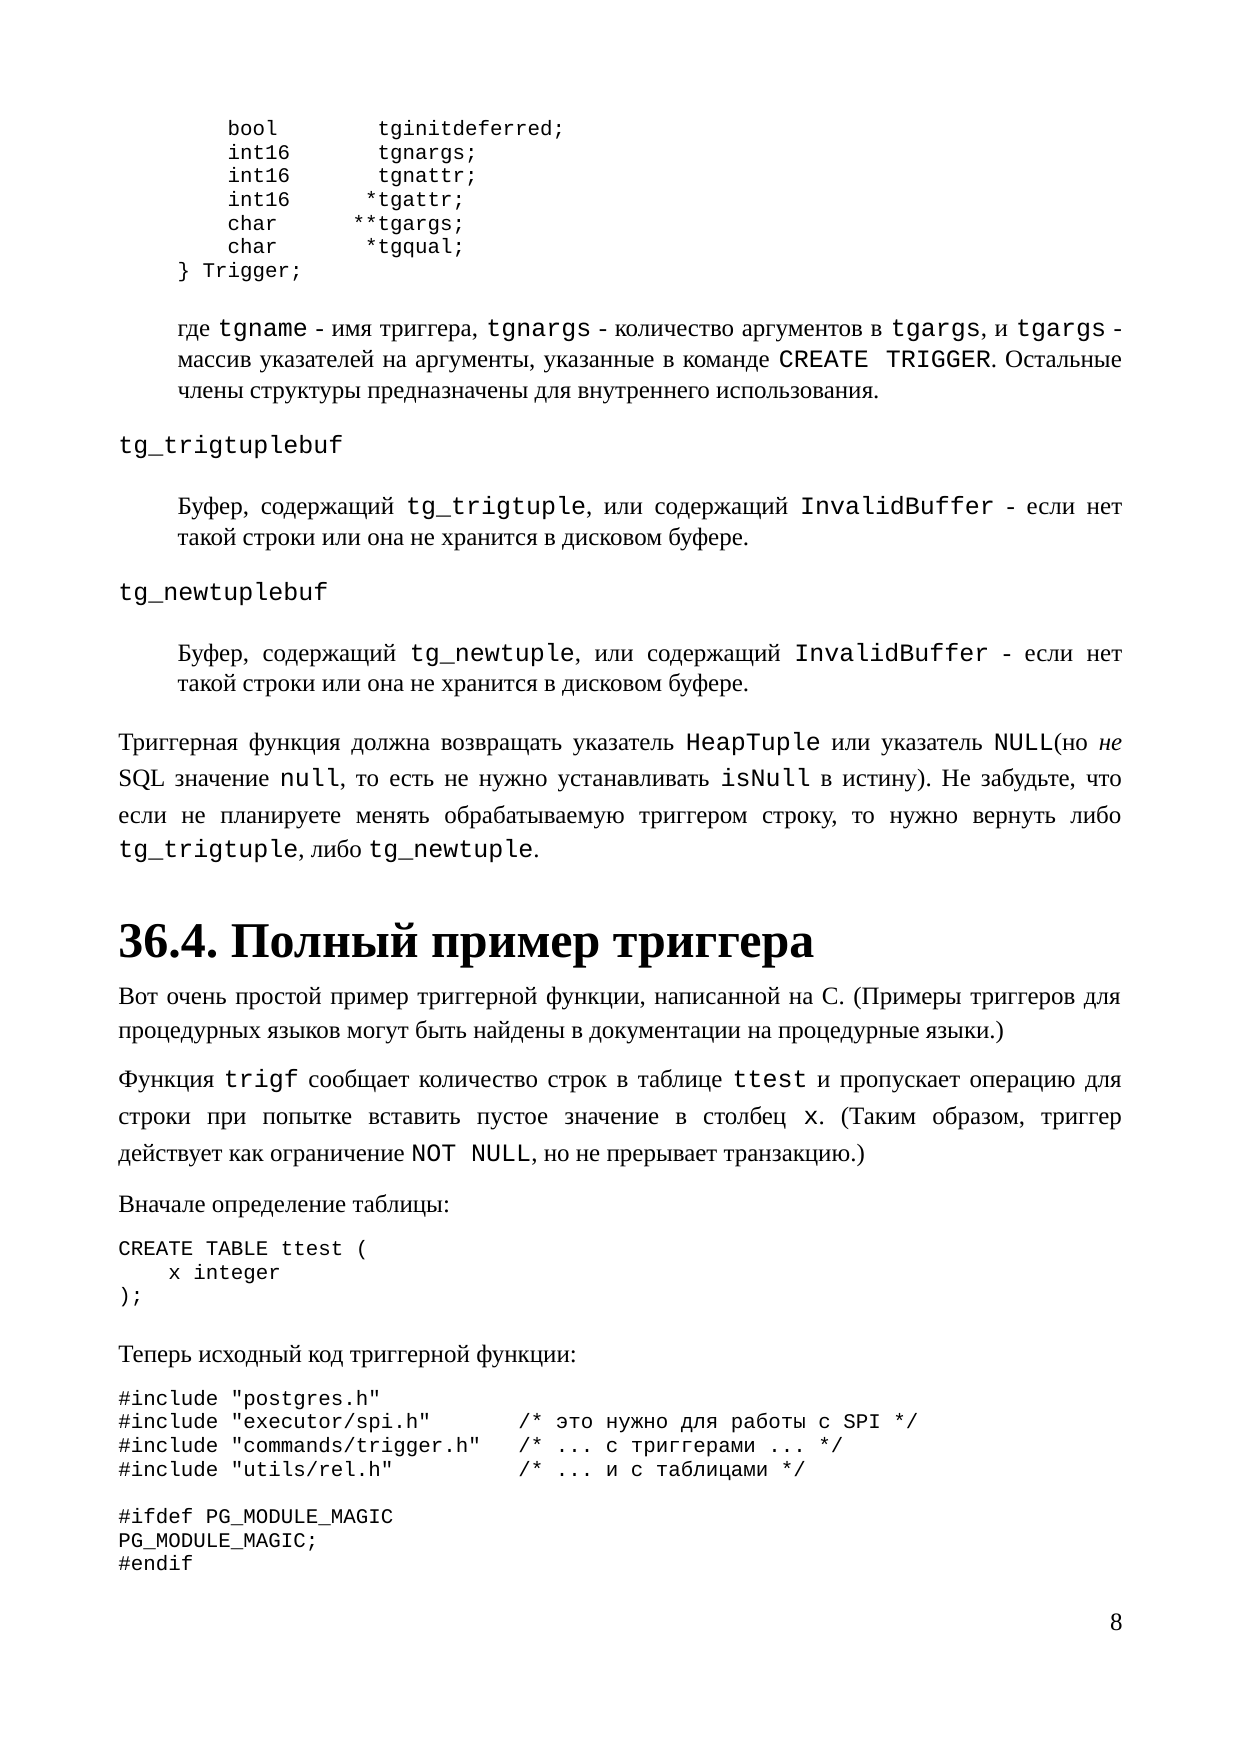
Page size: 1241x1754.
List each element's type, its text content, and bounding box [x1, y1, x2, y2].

text #include "executor/spi.h" /* это нужно для работы с SPI */ [118, 1411, 1122, 1435]
text char **tgargs; [177, 213, 1122, 236]
list Буфер, содержащий tg_trigtuple, или содержащий InvalidBuffer - если нет такой строки или она не хранится в дисковом буфере. [177, 491, 1122, 550]
text Триггерная функция должна возвращать указатель HeapTuple или указатель NULL(но не SQL значение null, то есть не нужно устанавливать isNull в истину). Не забудьте, что если не планируете менять обрабатываемую триггером строку, то нужно вернуть либо tg_trigtuple, либо tg_newtuple. [118, 727, 1122, 865]
text #ifdef PG_MODULE_MAGIC [118, 1506, 1122, 1529]
text #include "utils/rel.h" /* ... и с таблицами */ [118, 1459, 1122, 1482]
text } Trigger; [177, 260, 1122, 284]
text char *tgqual; [177, 236, 1122, 260]
text int16 *tgattr; [177, 189, 1122, 213]
text bool tginitdeferred; [177, 118, 1122, 142]
subtitle tg_newtuplebuf [118, 580, 1122, 608]
subtitle 36.4. Полный пример триггера [118, 911, 1122, 968]
list Буфер, содержащий tg_newtuple, или содержащий InvalidBuffer - если нет такой строки или она не хранится в дисковом буфере. [177, 638, 1122, 697]
text #include "commands/trigger.h" /* ... с триггерами ... */ [118, 1435, 1122, 1459]
text int16 tgnargs; [177, 142, 1122, 165]
text PG_MODULE_MAGIC; [118, 1529, 1122, 1553]
list где tgname - имя триггера, tgnargs - количество аргументов в tgargs, и tgargs - массив указателей на аргументы, указанные в команде CREATE TRIGGER. Остальные члены структуры предназначены для внутреннего использования. [177, 313, 1122, 403]
text ); [118, 1286, 1122, 1309]
text #endif [118, 1553, 1122, 1577]
text #include "postgres.h" [118, 1388, 1122, 1411]
text CREATE TABLE ttest ( [118, 1238, 1122, 1262]
text Теперь исходный код триггерной функции: [118, 1339, 1122, 1367]
text x integer [118, 1262, 1122, 1286]
text Вначале определение таблицы: [118, 1189, 1122, 1218]
text int16 tgnattr; [177, 165, 1122, 189]
text Вот очень простой пример триггерной функции, написанной на C. (Примеры триггеров для процедурных языков могут быть найдены в документации на процедурные языки.) [118, 981, 1122, 1044]
text Функция trigf сообщает количество строк в таблице ttest и пропускает операцию для строки при попытке вставить пустое значение в столбец x. (Таким образом, триггер действует как ограничение NOT NULL, но не прерывает транзакцию.) [118, 1064, 1122, 1168]
subtitle tg_trigtuplebuf [118, 433, 1122, 461]
